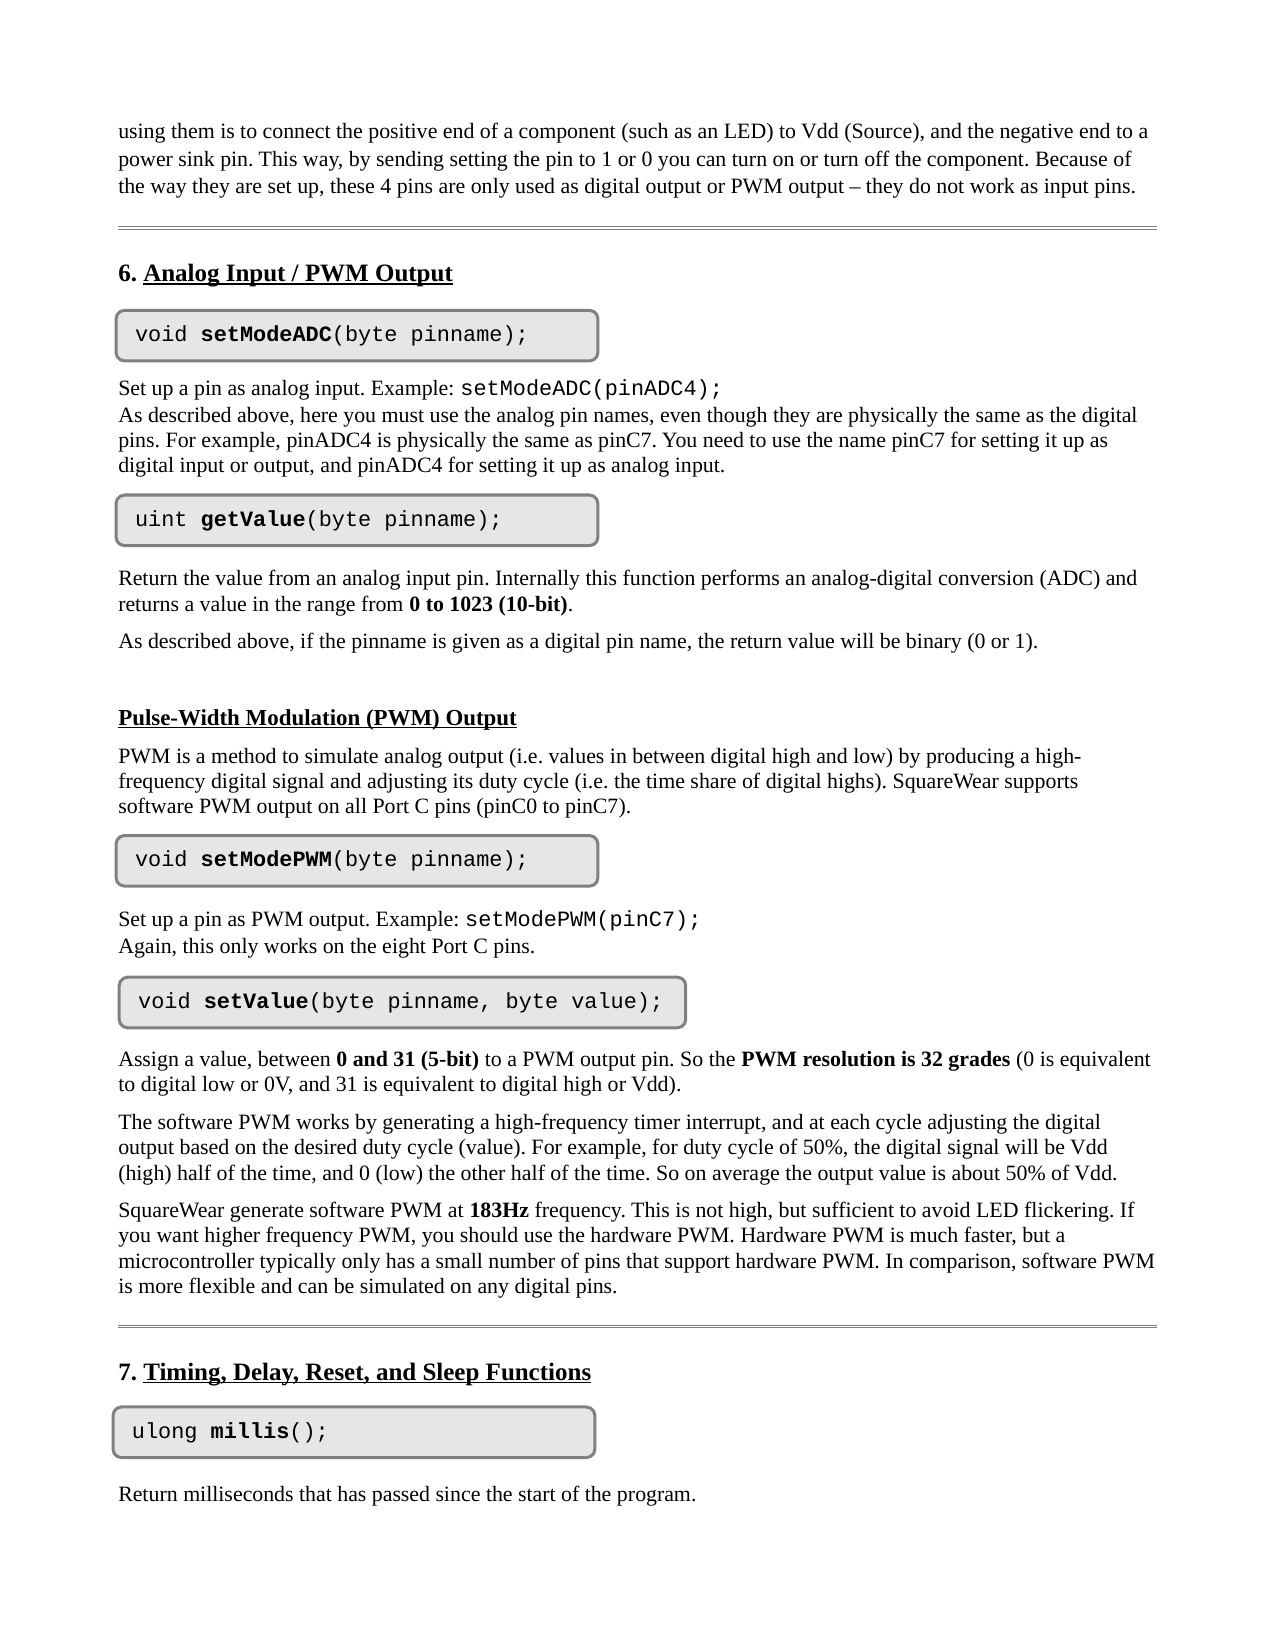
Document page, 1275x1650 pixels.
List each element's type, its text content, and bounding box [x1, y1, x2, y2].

text Pulse-Width Modulation (PWM) Output [118, 704, 1157, 730]
text As described above, if the pinname is given as a digital pin name, the return value will be binary (0 or 1). [118, 628, 1157, 653]
text Assign a value, between 0 and 31 (5-bit) to a PWM output pin. So the PWM resolution is 32 grades (0 is equivalent to digital low or 0V, and 31 is equivalent to digital high or Vdd). [118, 1046, 1157, 1097]
text Set up a pin as analog input. Example: setModeADC(pinADC4); As described above, here you must use the analog pin names, even though they are physically the same as the digital pins. For example, pinADC4 is physically the same as pinC7. You need to use the name pinC7 for setting it up as digital input or output, and pinADC4 for setting it up as analog input. [118, 375, 1157, 477]
text Set up a pin as PWM output. Example: setModePWM(pinC7); Again, this only works on the eight Port C pins. [118, 906, 1157, 958]
text Return milliseconds that has passed since the start of the program. [118, 1481, 1157, 1506]
text using them is to connect the positive end of a component (such as an LED) to Vdd (Source), and the negative end to a power sink pin. This way, by sending setting the pin to 1 or 0 you can turn on or turn off the component. Because of the way they are set up, these 4 pins are only used as digital output or PWM output – they do not work as input pins. [118, 118, 1157, 199]
text PWM is a method to simulate analog output (i.e. values in between digital high and low) by producing a high-frequency digital signal and adjusting its duty cycle (i.e. the time share of digital highs). SquareWear supports software PWM output on all Port C pins (pinC0 to pinC7). [118, 743, 1157, 818]
text 7. Timing, Delay, Reset, and Sleep Functions [118, 1357, 1157, 1386]
text 6. Analog Input / PWM Output [118, 258, 1157, 287]
text Return the value from an analog input pin. Internally this function performs an analog-digital conversion (ADC) and returns a value in the range from 0 to 1023 (10-bit). [118, 565, 1157, 616]
text The software PWM works by generating a high-frequency timer interrupt, and at each cycle adjusting the digital output based on the desired duty cycle (value). For example, for duty cycle of 50%, the digital signal will be Vdd (high) half of the time, and 0 (low) the other half of the time. So on average the output value is about 50% of Vdd. [118, 1109, 1157, 1185]
text SquareWear generate software PWM at 183Hz frequency. This is not high, but sufficient to avoid LED flickering. If you want higher frequency PWM, you should use the hardware PWM. Hardware PWM is much faster, but a microcontroller typically only has a small number of pins that support hardware PWM. In comparison, software PWM is more flexible and can be simulated on any digital pins. [118, 1197, 1157, 1298]
